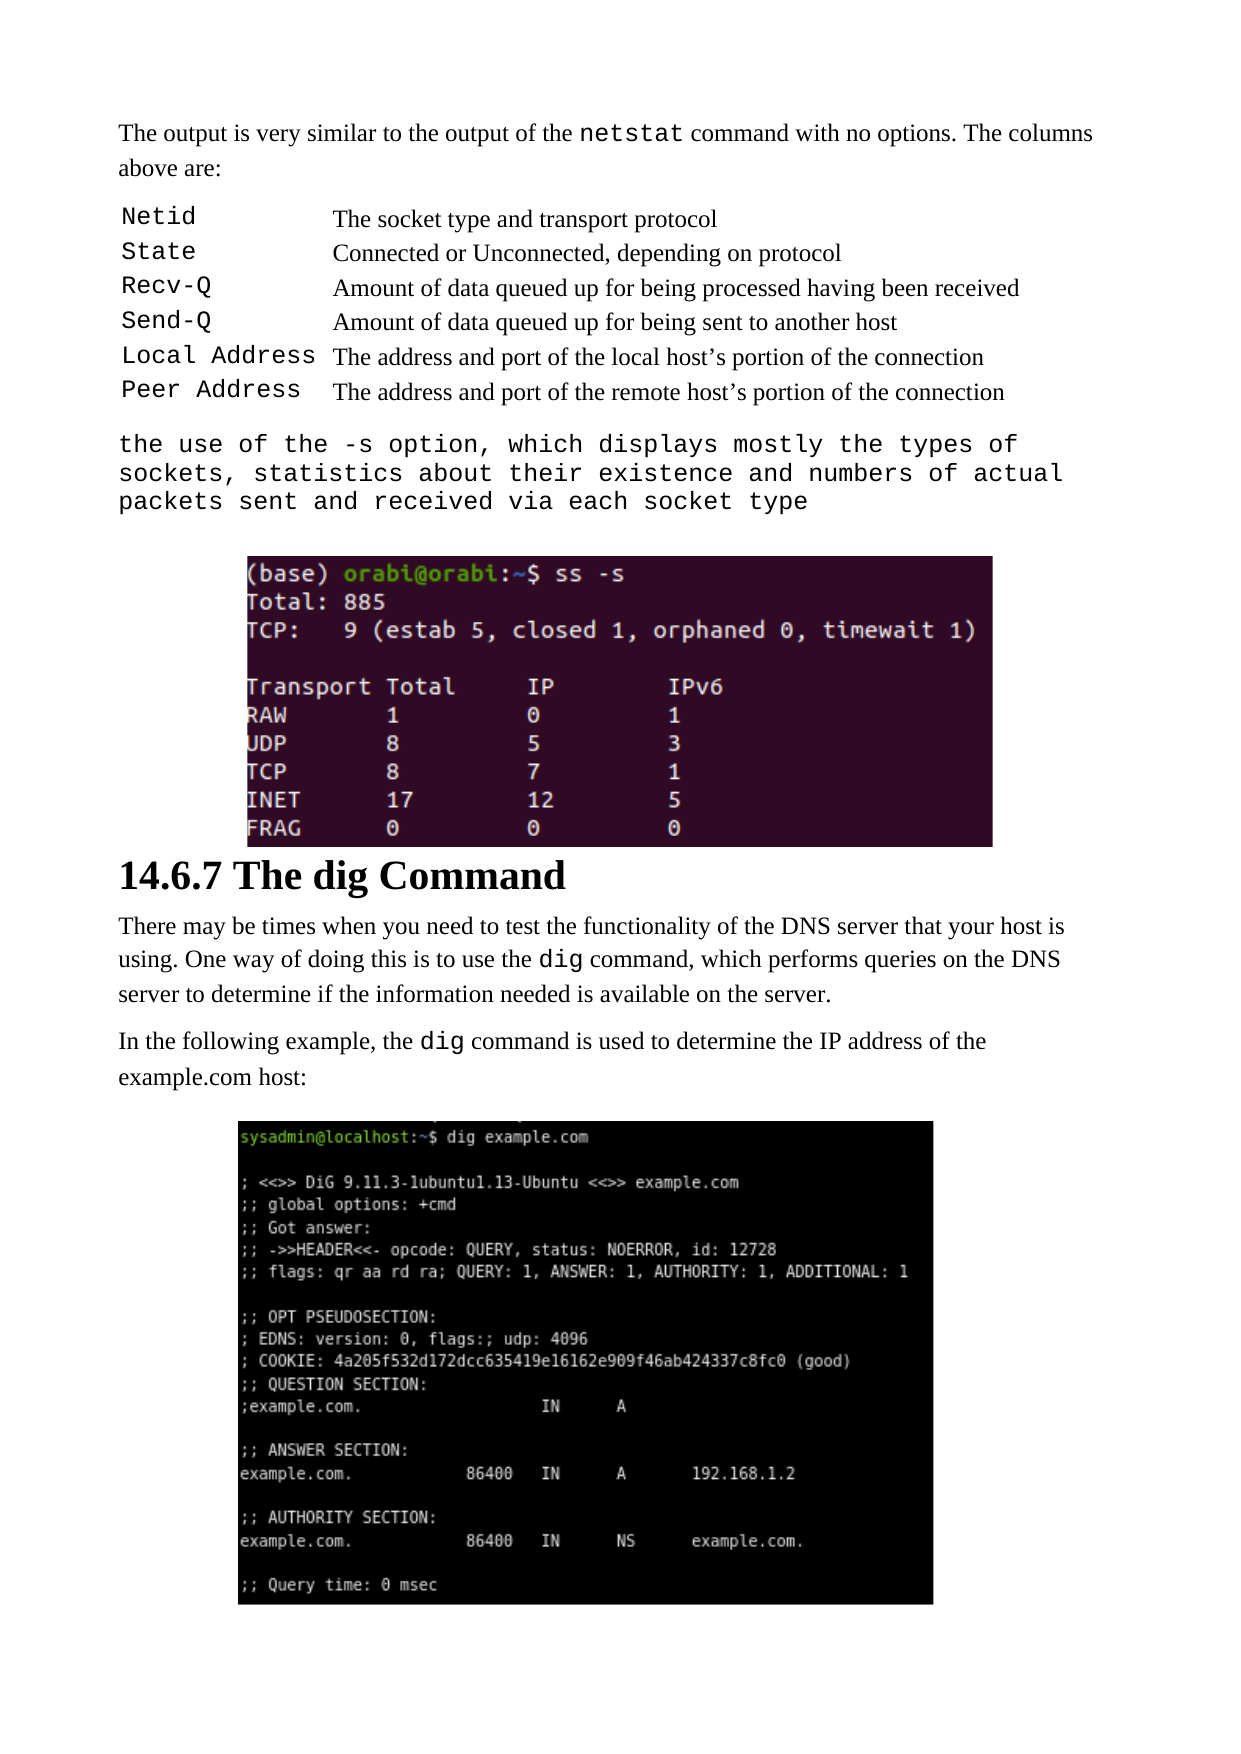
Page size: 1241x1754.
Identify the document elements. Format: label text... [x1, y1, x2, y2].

subtitle 14.6.7 The dig Command [118, 850, 1122, 898]
picture [238, 1121, 934, 1608]
table_header Netid [118, 201, 329, 235]
text the use of the -s option, which displays mostly the types of sockets, statistics about their existence and numbers of actual packets sent and received via each socket type [118, 432, 1122, 517]
text In the following example, the dig command is used to determine the IP address of the example.com host: [118, 1026, 1122, 1090]
table_cell Local Address [118, 339, 329, 374]
table_cell The address and port of the local host’s portion of the connection [329, 339, 1027, 374]
text There may be times when you need to test the functionality of the DNS server that your host is using. One way of doing this is to use the dig command, which performs queries on the DNS server to determine if the information needed is available on the server. [118, 911, 1122, 1008]
table_cell Recv-Q [118, 270, 329, 304]
table_cell Amount of data queued up for being processed having been received [329, 270, 1027, 304]
table_cell State [118, 235, 329, 270]
table_cell Send-Q [118, 305, 329, 339]
table_header The socket type and transport protocol [329, 201, 1027, 235]
picture [247, 556, 993, 847]
table_cell The address and port of the remote host’s portion of the connection [329, 374, 1027, 408]
table_cell Amount of data queued up for being sent to another host [329, 305, 1027, 339]
table_cell Connected or Unconnected, depending on protocol [329, 235, 1027, 270]
text The output is very similar to the output of the netstat command with no options. The columns above are: [118, 118, 1122, 182]
table_cell Peer Address [118, 374, 329, 408]
